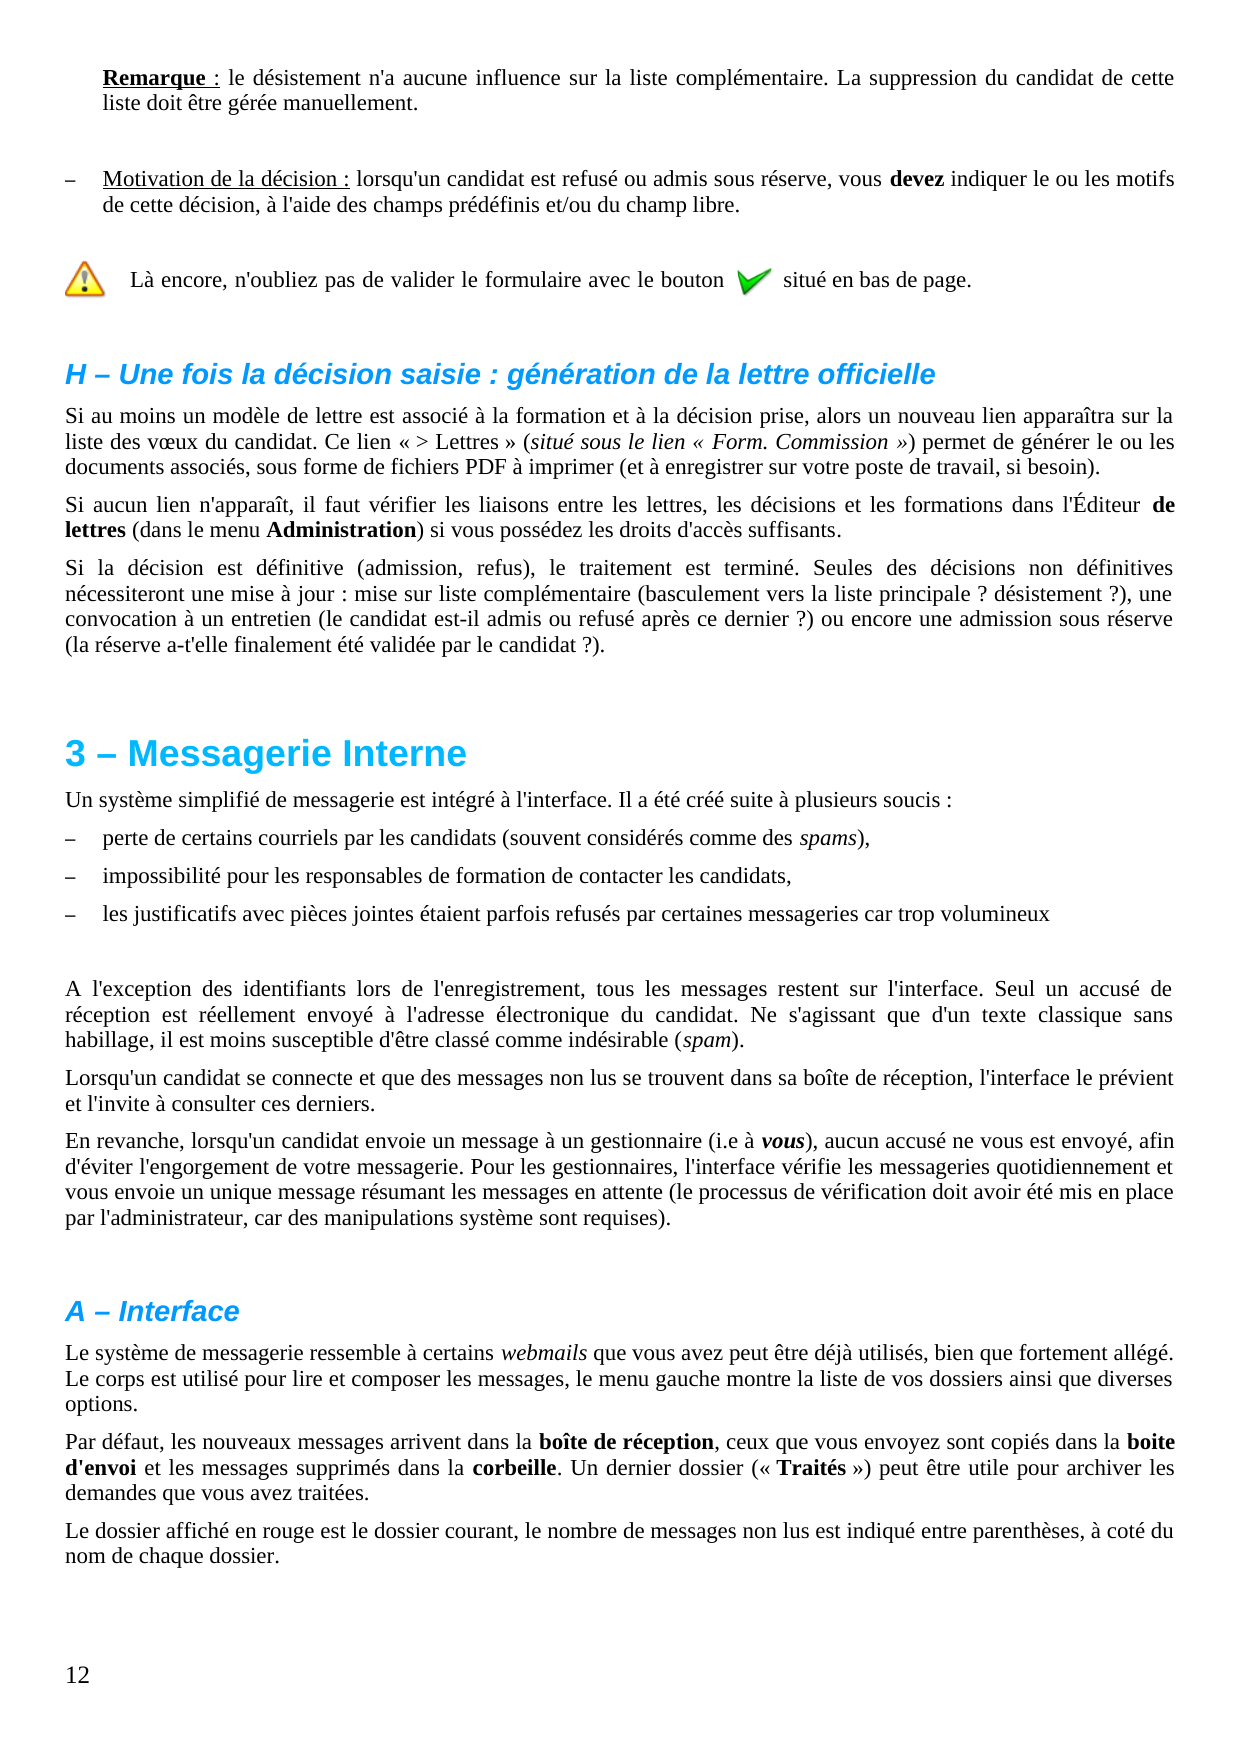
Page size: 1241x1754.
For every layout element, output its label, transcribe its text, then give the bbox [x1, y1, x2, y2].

text Si la décision est définitive (admission, refus), le traitement est terminé. Seules des décisions non définitives nécessiteront une mise à jour : mise sur liste complémentaire (basculement vers la liste principale ? désistement ?), une convocation à un entretien (le candidat est-il admis ou refusé après ce dernier ?) ou encore une admission sous réserve (la réserve a-t'elle finalement été validée par le candidat ?). [65, 555, 1175, 657]
text Si aucun lien n'apparaît, il faut vérifier les liaisons entre les lettres, les décisions et les formations dans l'Éditeur de lettres (dans le menu Administration) si vous possédez les droits d'accès suffisants. [65, 492, 1175, 543]
text Lorsqu'un candidat se connecte et que des messages non lus se trouvent dans sa boîte de réception, l'interface le prévient et l'invite à consulter ces derniers. [65, 1065, 1175, 1116]
text Un système simplifié de messagerie est intégré à l'interface. Il a été créé suite à plusieurs soucis : [65, 787, 1175, 812]
subtitle H – Une fois la décision saisie : génération de la lettre officielle [65, 358, 1175, 391]
list perte de certains courriels par les candidats (souvent considérés comme des spams), [65, 825, 1175, 850]
text Si au moins un modèle de lettre est associé à la formation et à la décision prise, alors un nouveau lien apparaîtra sur la liste des vœux du candidat. Ce lien « > Lettres » (situé sous le lien « Form. Commission ») permet de générer le ou les documents associés, sous forme de fichiers PDF à imprimer (et à enregistrer sur votre poste de travail, si besoin). [65, 403, 1175, 479]
text A l'exception des identifiants lors de l'enregistrement, tous les messages restent sur l'interface. Seul un accusé de réception est réellement envoyé à l'adresse électronique du candidat. Ne s'agissant que d'un texte classique sans habillage, il est moins susceptible d'être classé comme indésirable (spam). [65, 976, 1175, 1053]
text Le système de messagerie ressemble à certains webmails que vous avez peut être déjà utilisés, bien que fortement allégé. Le corps est utilisé pour lire et composer les messages, le menu gauche montre la liste de vos dossiers ainsi que diverses options. [65, 1340, 1175, 1417]
text Le dossier affiché en rouge est le dossier courant, le nombre de messages non lus est indiqué entre parenthèses, à coté du nom de chaque dossier. [65, 1518, 1175, 1569]
text situé en bas de page. [772, 267, 1175, 293]
text Là encore, n'oubliez pas de valider le formulaire avec le bouton [107, 267, 737, 293]
text En revanche, lorsqu'un candidat envoie un message à un gestionnaire (i.e à vous), aucun accusé ne vous est envoyé, afin d'éviter l'engorgement de votre messagerie. Pour les gestionnaires, l'interface vérifie les messageries quotidiennement et vous envoie un unique message résumant les messages en attente (le processus de vérification doit avoir été mis en place par l'administrateur, car des manipulations système sont requises). [65, 1128, 1175, 1230]
subtitle 3 – Messagerie Interne [65, 732, 1175, 774]
picture [737, 264, 772, 299]
list Remarque : le désistement n'a aucune influence sur la liste complémentaire. La suppression du candidat de cette liste doit être gérée manuellement. [65, 65, 1175, 116]
text Par défaut, les nouveaux messages arrivent dans la boîte de réception, ceux que vous envoyez sont copiés dans la boite d'envoi et les messages supprimés dans la corbeille. Un dernier dossier (« Traités ») peut être utile pour archiver les demandes que vous avez traitées. [65, 1429, 1175, 1505]
list les justificatifs avec pièces jointes étaient parfois refusés par certaines messageries car trop volumineux [65, 901, 1175, 926]
subtitle A – Interface [65, 1295, 1175, 1328]
picture [65, 259, 107, 301]
list Motivation de la décision : lorsqu'un candidat est refusé ou admis sous réserve, vous devez indiquer le ou les motifs de cette décision, à l'aide des champs prédéfinis et/ou du champ libre. [65, 166, 1175, 217]
list impossibilité pour les responsables de formation de contacter les candidats, [65, 863, 1175, 888]
